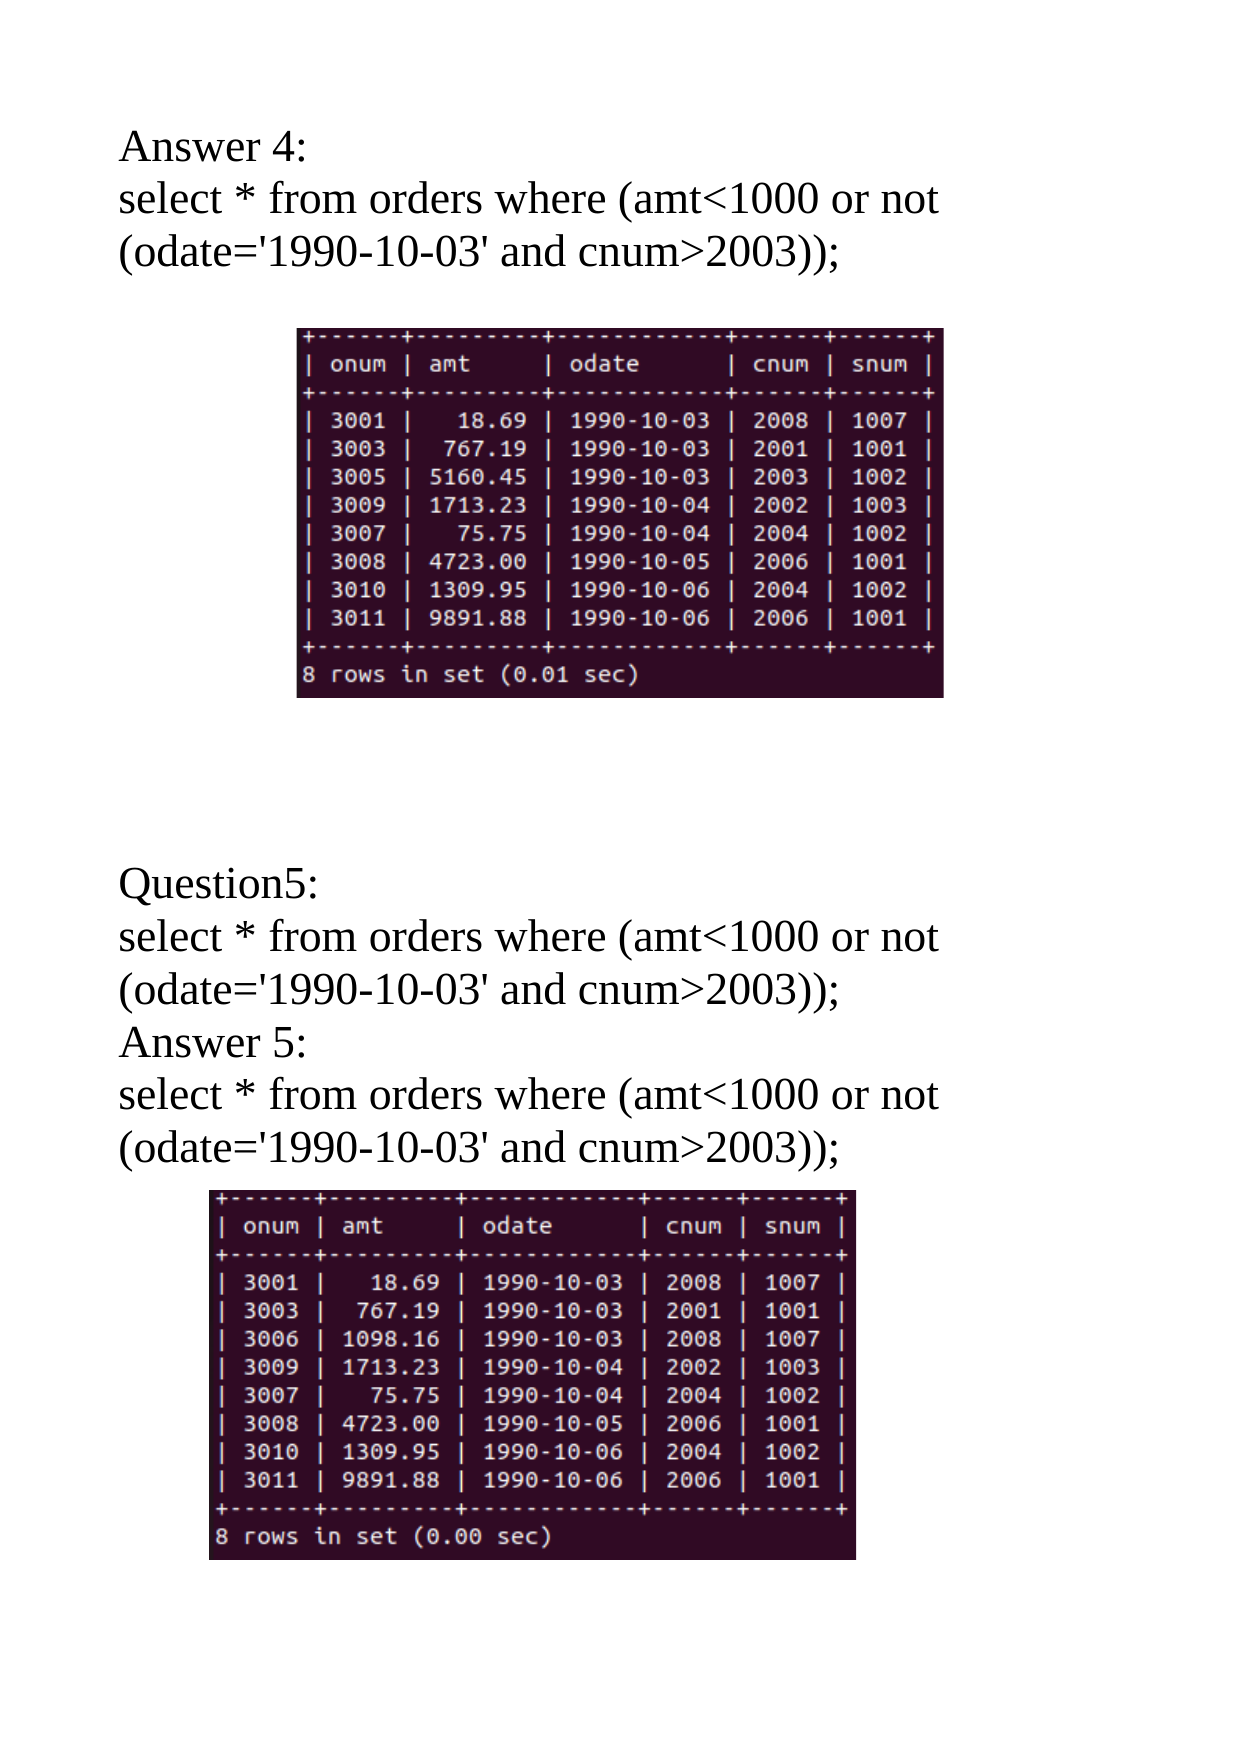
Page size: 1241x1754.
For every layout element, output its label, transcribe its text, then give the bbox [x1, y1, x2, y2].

text Answer 4: [118, 118, 1122, 171]
text select * from orders where (amt<1000 or not (odate='1990-10-03' and cnum>2003)); [118, 909, 1122, 1014]
text select * from orders where (amt<1000 or not (odate='1990-10-03' and cnum>2003)); [118, 171, 1122, 276]
text select * from orders where (amt<1000 or not (odate='1990-10-03' and cnum>2003)); [118, 1067, 1122, 1172]
picture [209, 1190, 857, 1560]
picture [296, 328, 944, 698]
text Answer 5: [118, 1014, 1122, 1067]
text Question5: [118, 856, 1122, 909]
